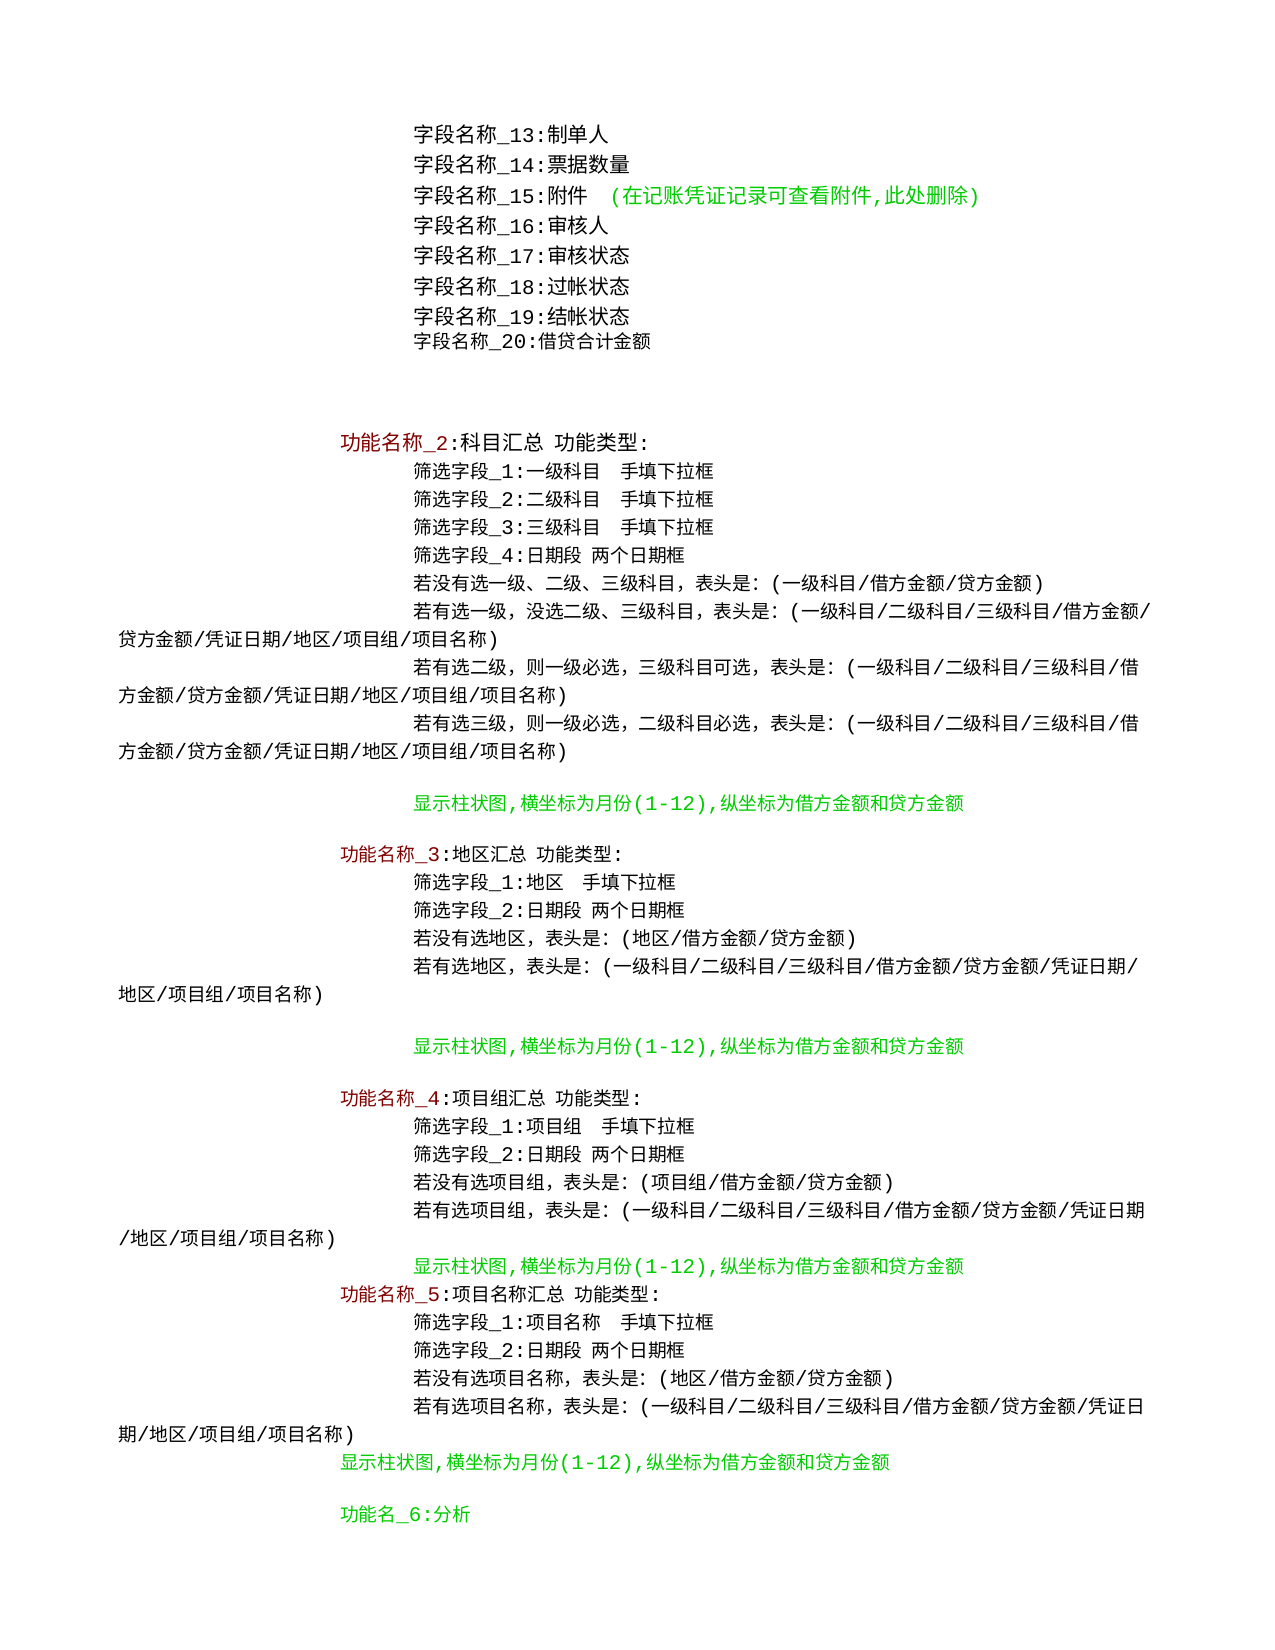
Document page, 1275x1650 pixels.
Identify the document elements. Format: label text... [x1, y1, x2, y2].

text 若有选地区，表头是：(一级科目/二级科目/三级科目/借方金额/贷方金额/凭证日期/地区/项目组/项目名称) [118, 952, 1157, 1008]
text 若没有选项目组，表头是：(项目组/借方金额/贷方金额) [118, 1167, 1157, 1195]
text 显示柱状图,横坐标为月份(1-12),纵坐标为借方金额和贷方金额 [118, 1447, 1157, 1476]
text 功能名称_3:地区汇总 功能类型: [118, 840, 1157, 868]
text 若没有选一级、二级、三级科目，表头是：(一级科目/借方金额/贷方金额) [118, 568, 1157, 596]
text 字段名称_14:票据数量 [118, 148, 1157, 179]
text 筛选字段_1:一级科目 手填下拉框 [118, 456, 1157, 484]
text 显示柱状图,横坐标为月份(1-12),纵坐标为借方金额和贷方金额 [118, 788, 1157, 816]
text 显示柱状图,横坐标为月份(1-12),纵坐标为借方金额和贷方金额 [118, 1032, 1157, 1059]
text 筛选字段_1:项目名称 手填下拉框 [118, 1307, 1157, 1335]
text 显示柱状图,横坐标为月份(1-12),纵坐标为借方金额和贷方金额 [118, 1251, 1157, 1279]
text 若没有选项目名称，表头是：(地区/借方金额/贷方金额) [118, 1363, 1157, 1391]
text 字段名称_19:结帐状态 [118, 301, 1157, 331]
text 筛选字段_3:三级科目 手填下拉框 [118, 512, 1157, 540]
text 筛选字段_2:日期段 两个日期框 [118, 1139, 1157, 1167]
text 若有选三级，则一级必选，二级科目必选，表头是：(一级科目/二级科目/三级科目/借方金额/贷方金额/凭证日期/地区/项目组/项目名称) [118, 708, 1157, 764]
text 若有选二级，则一级必选，三级科目可选，表头是：(一级科目/二级科目/三级科目/借方金额/贷方金额/凭证日期/地区/项目组/项目名称) [118, 652, 1157, 708]
text 若没有选地区，表头是：(地区/借方金额/贷方金额) [118, 924, 1157, 952]
text 若有选一级，没选二级、三级科目，表头是：(一级科目/二级科目/三级科目/借方金额/贷方金额/凭证日期/地区/项目组/项目名称) [118, 596, 1157, 652]
text 字段名称_17:审核状态 [118, 240, 1157, 270]
text 字段名称_15:附件 (在记账凭证记录可查看附件,此处删除) [118, 179, 1157, 209]
text 若有选项目组，表头是：(一级科目/二级科目/三级科目/借方金额/贷方金额/凭证日期/地区/项目组/项目名称) [118, 1195, 1157, 1251]
text 筛选字段_2:二级科目 手填下拉框 [118, 484, 1157, 512]
text 筛选字段_2:日期段 两个日期框 [118, 1335, 1157, 1363]
text 功能名称_5:项目名称汇总 功能类型: [118, 1279, 1157, 1307]
text 若有选项目名称，表头是：(一级科目/二级科目/三级科目/借方金额/贷方金额/凭证日期/地区/项目组/项目名称) [118, 1391, 1157, 1447]
text 字段名称_13:制单人 [118, 118, 1157, 148]
text 字段名称_16:审核人 [118, 209, 1157, 240]
text 筛选字段_2:日期段 两个日期框 [118, 896, 1157, 924]
text 筛选字段_1:地区 手填下拉框 [118, 868, 1157, 896]
text 字段名称_20:借贷合计金额 [118, 331, 1157, 355]
text 字段名称_18:过帐状态 [118, 270, 1157, 301]
text 功能名称_4:项目组汇总 功能类型: [118, 1083, 1157, 1111]
text 功能名称_2:科目汇总 功能类型: [118, 426, 1157, 456]
text 筛选字段_1:项目组 手填下拉框 [118, 1111, 1157, 1139]
text 筛选字段_4:日期段 两个日期框 [118, 540, 1157, 568]
text 功能名_6:分析 [118, 1499, 1157, 1527]
